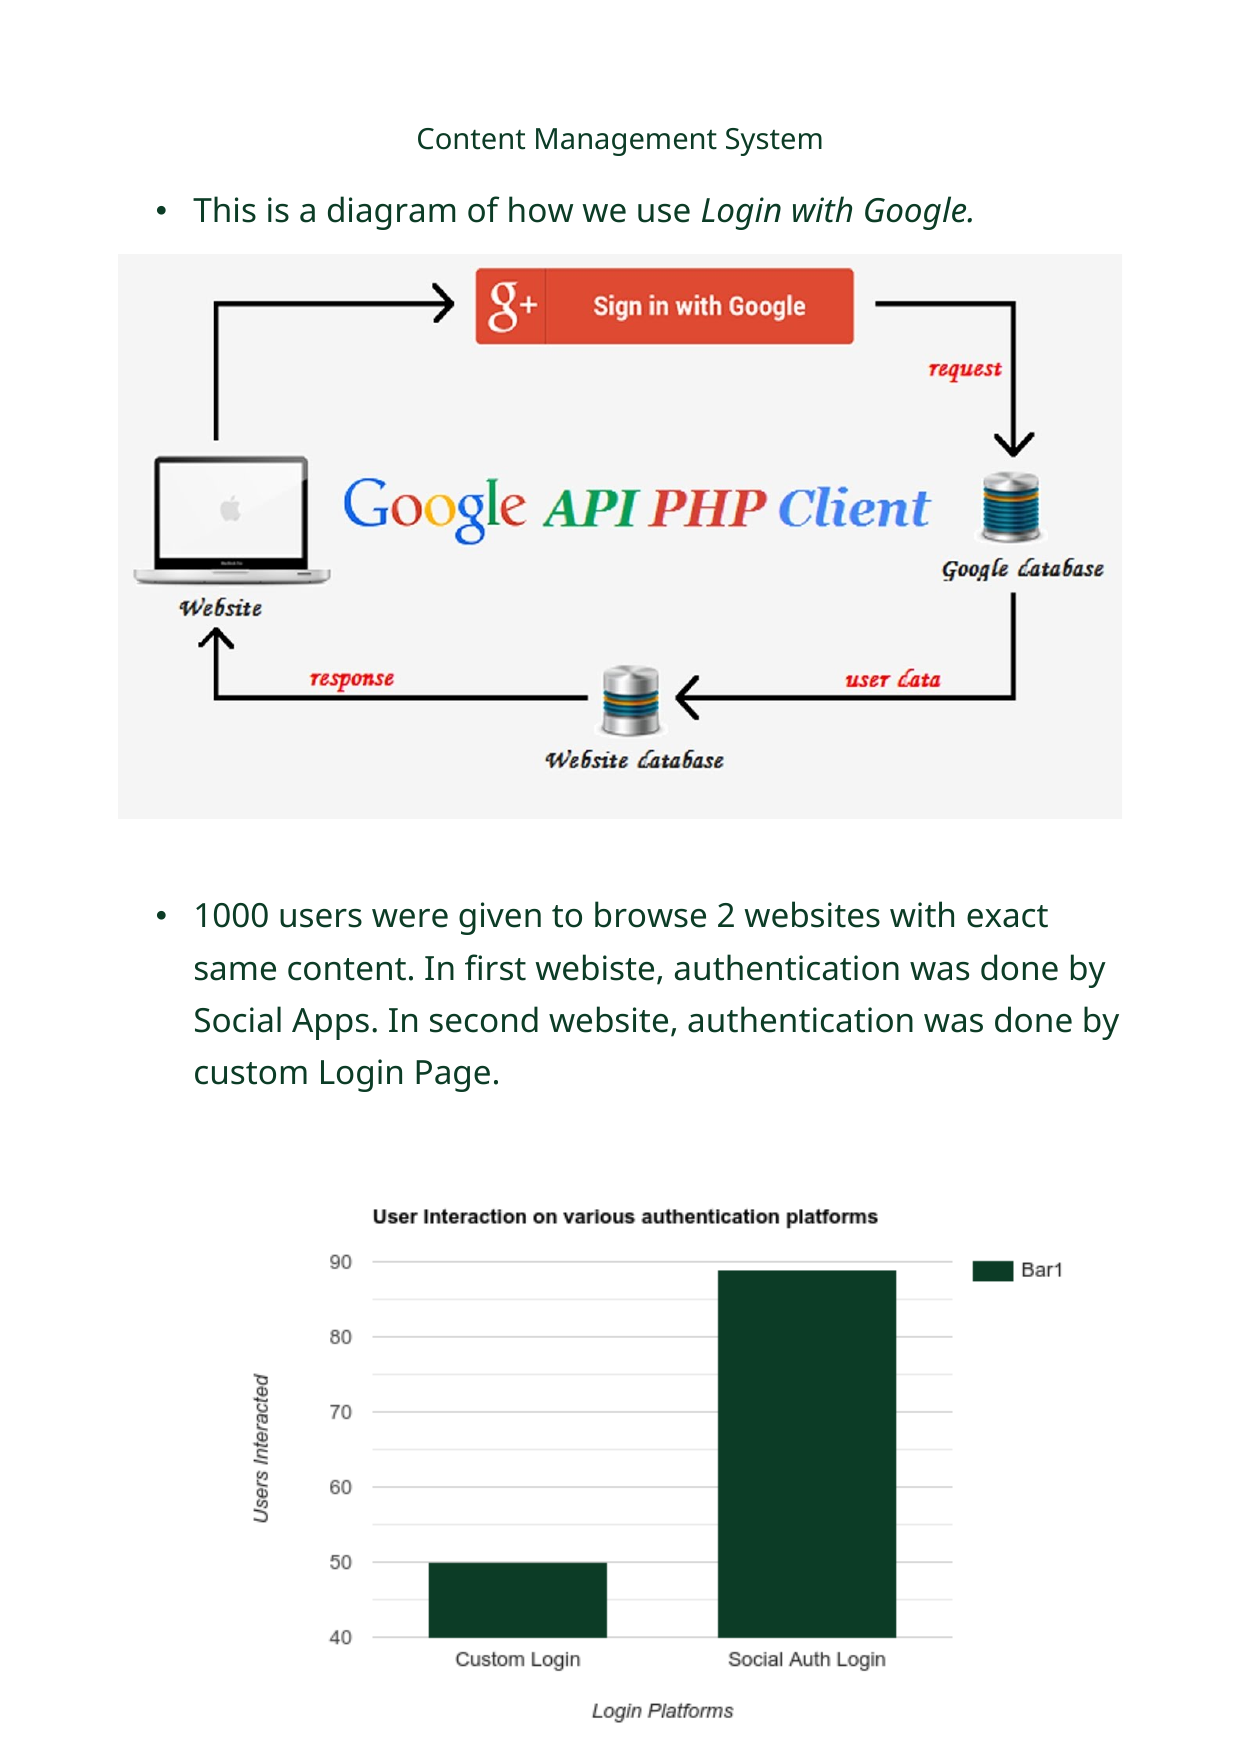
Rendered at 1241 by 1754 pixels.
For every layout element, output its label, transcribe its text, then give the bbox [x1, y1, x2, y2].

picture [193, 1144, 1131, 1754]
picture [118, 254, 1123, 819]
list This is a diagram of how we use Login with Google. [156, 187, 1122, 233]
list 1000 users were given to browse 2 websites with exact same content. In first webiste, authentication was done by Social Apps. In second website, authentication was done by custom Login Page. [156, 892, 1122, 1094]
